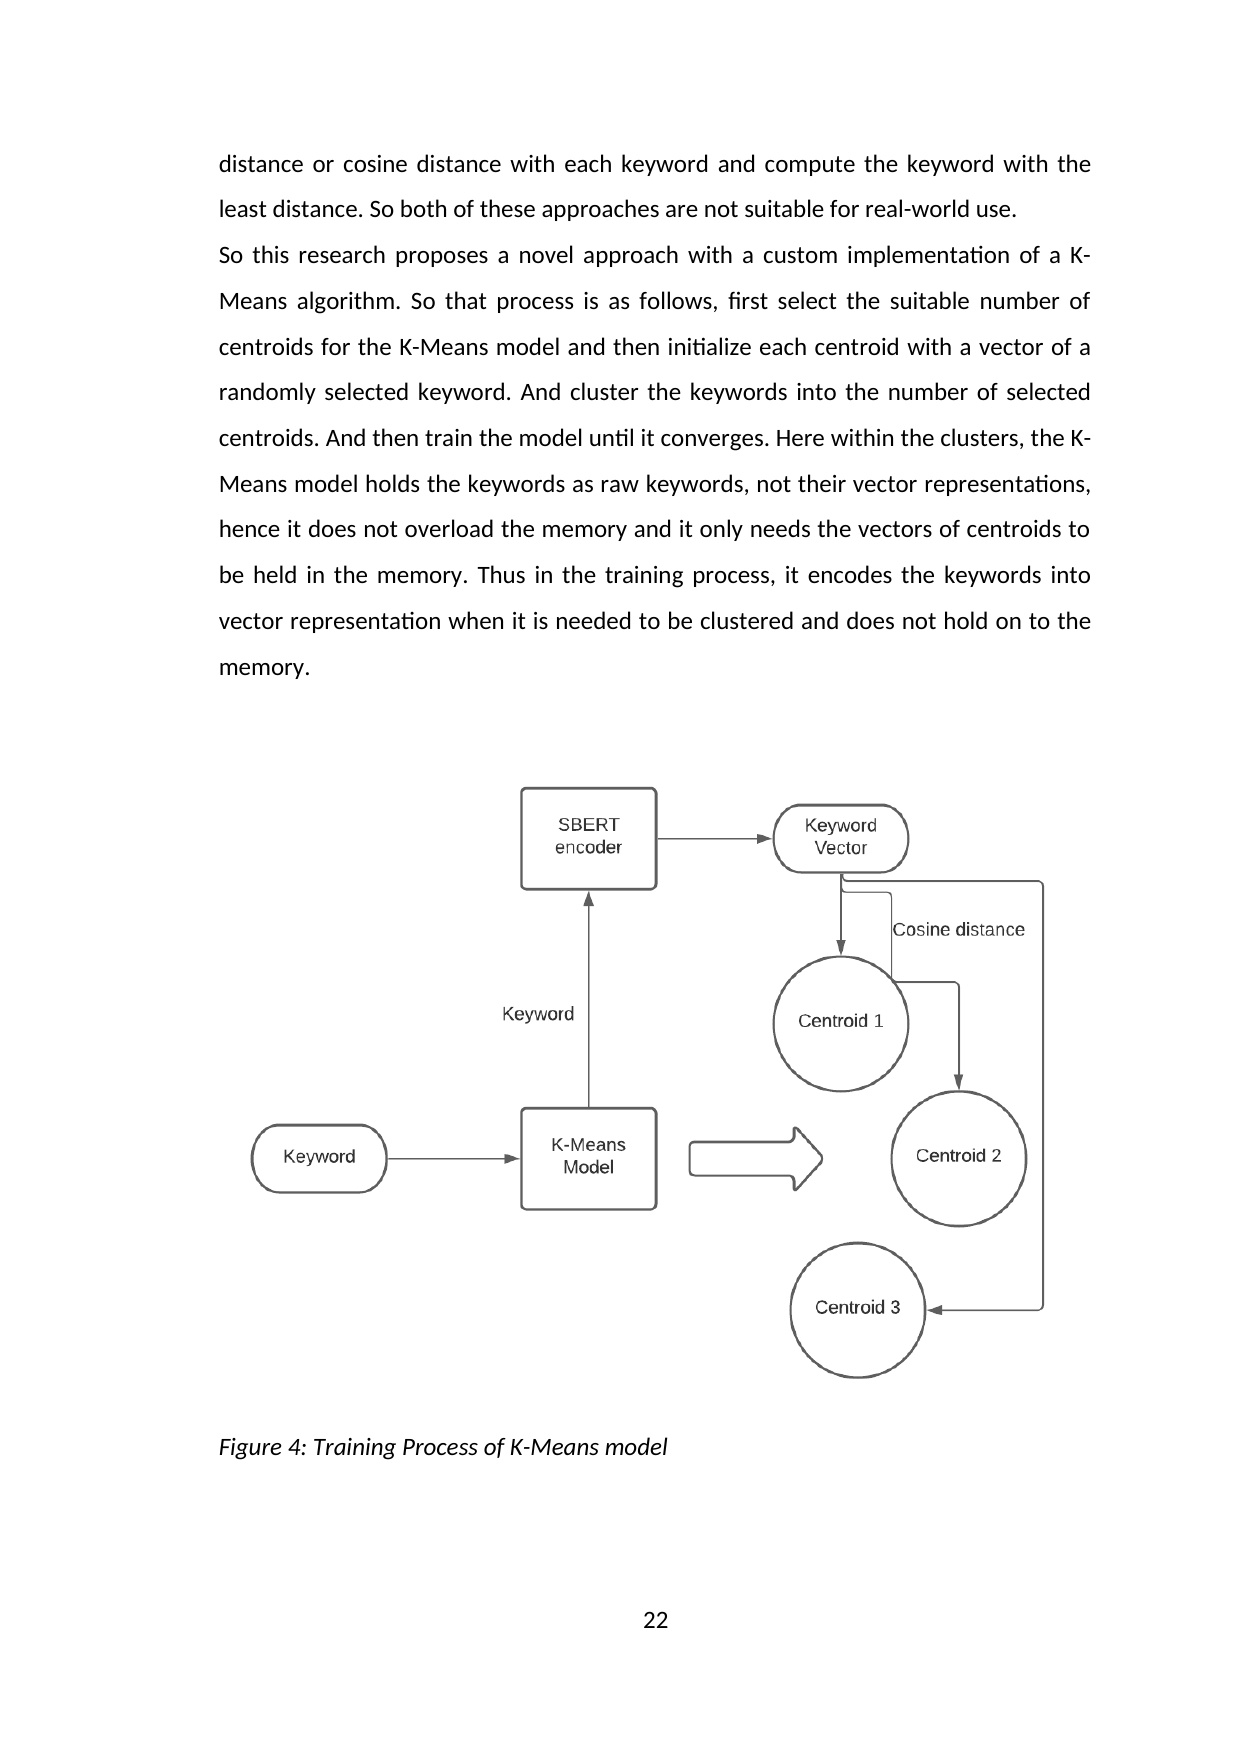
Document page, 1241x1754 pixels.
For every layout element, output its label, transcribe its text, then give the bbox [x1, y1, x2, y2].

text So this research proposes a novel approach with a custom implementation of a K-Means algorithm. So that process is as follows, first select the suitable number of centroids for the K-Means model and then initialize each centroid with a vector of a randomly selected keyword. And cluster the keywords into the number of selected centroids. And then train the model until it converges. Here within the clusters, the K-Means model holds the keywords as raw keywords, not their vector representations, hence it does not overload the memory and it only needs the vectors of centroids to be held in the memory. Thus in the training process, it encodes the keywords into vector representation when it is needed to be clustered and does not hold on to the memory. [218, 239, 1092, 681]
text Figure 4: Training Process of K-Means model [218, 755, 1101, 1462]
text distance or cosine distance with each keyword and compute the keyword with the least distance. So both of these approaches are not suitable for real-world use. [218, 148, 1092, 224]
picture [218, 754, 1093, 1411]
